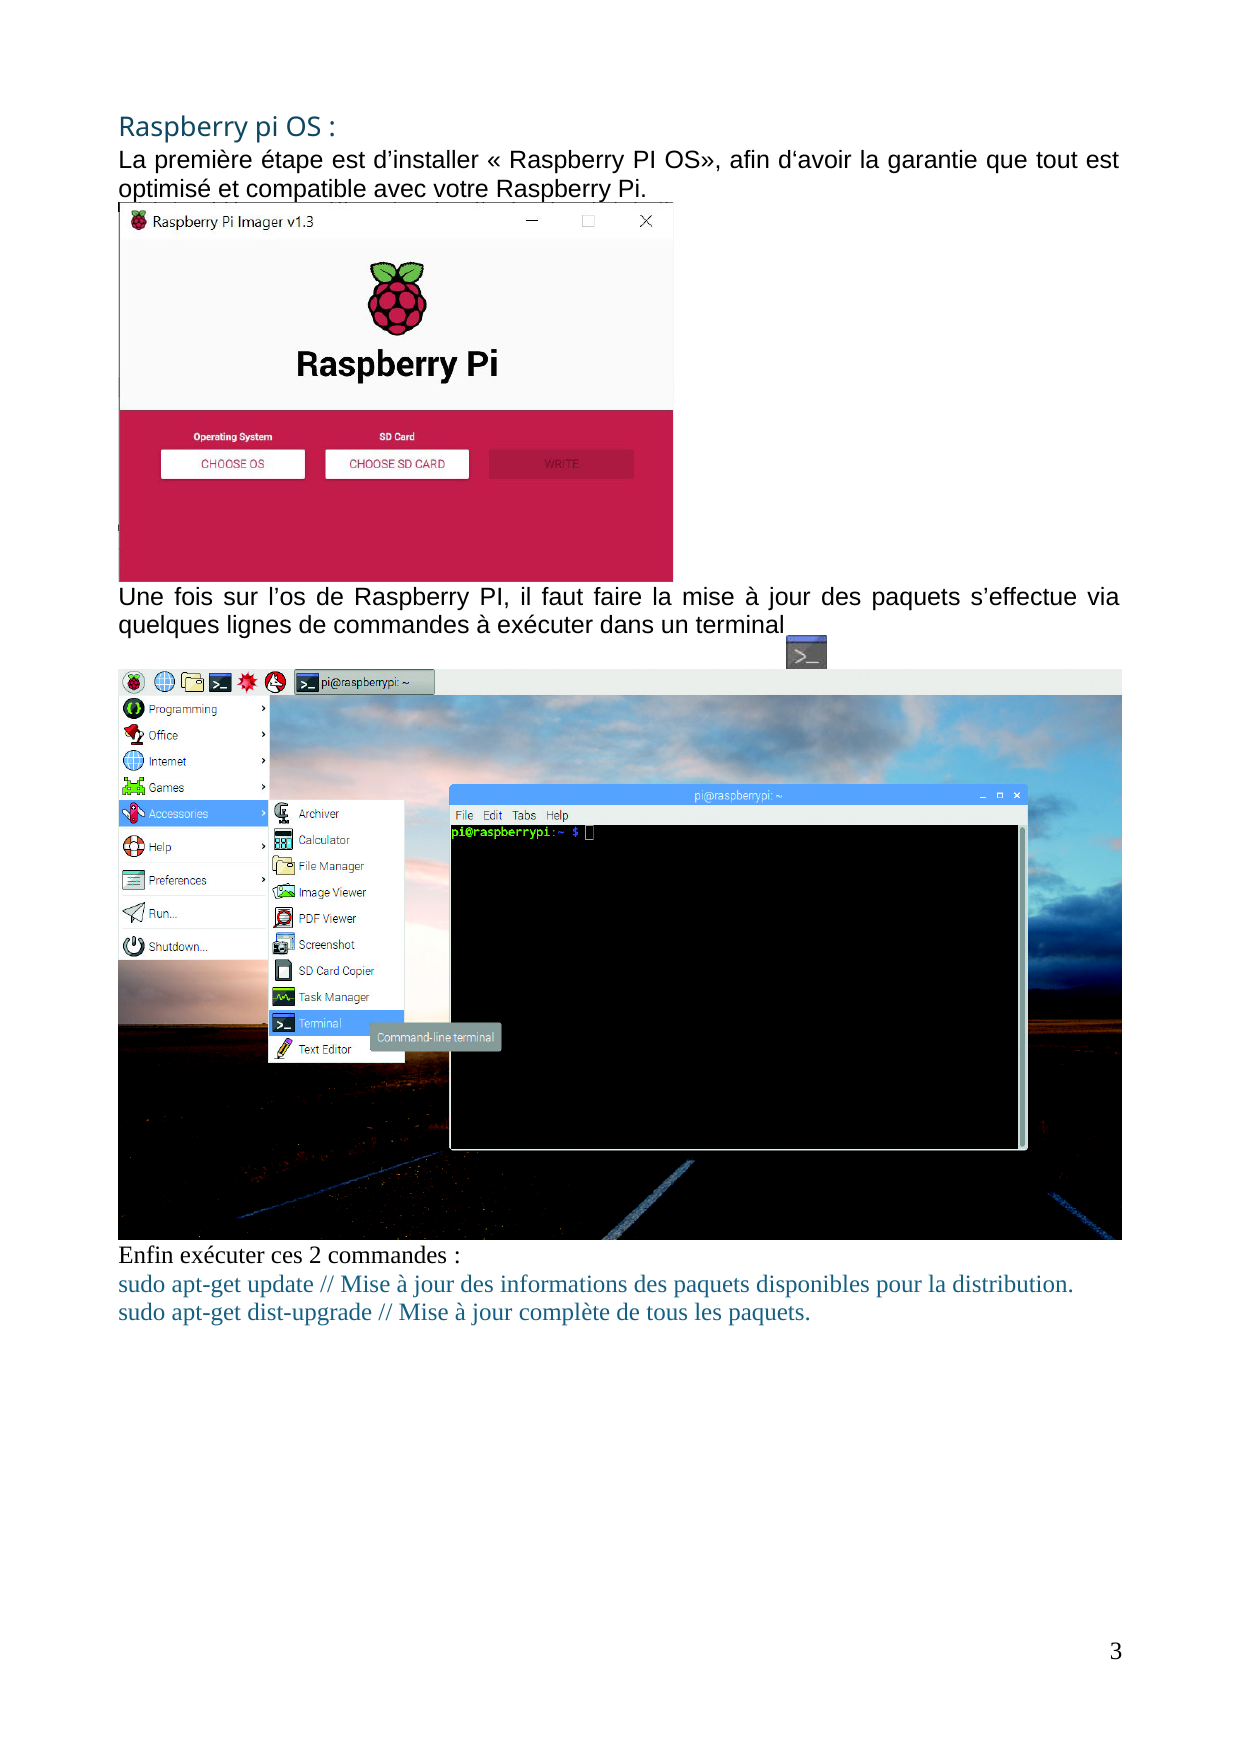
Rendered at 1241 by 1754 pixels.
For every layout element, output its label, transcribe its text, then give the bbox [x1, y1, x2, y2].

subtitle Raspberry pi OS : [118, 108, 1122, 145]
text Une fois sur l’os de Raspberry PI, il faut faire la mise à jour des paquets s’effectue via quelques lignes de commandes à exécuter dans un terminal [118, 581, 1122, 669]
text Enfin exécuter ces 2 commandes : [118, 1240, 1122, 1269]
text sudo apt-get dist-upgrade // Mise à jour complète de tous les paquets. [118, 1297, 1122, 1326]
text sudo apt-get update // Mise à jour des informations des paquets disponibles pour la distribution. [118, 1269, 1122, 1297]
text La première étape est d’installer « Raspberry PI OS», afin d‘avoir la garantie que tout est optimisé et compatible avec votre Raspberry Pi. [118, 145, 1122, 202]
